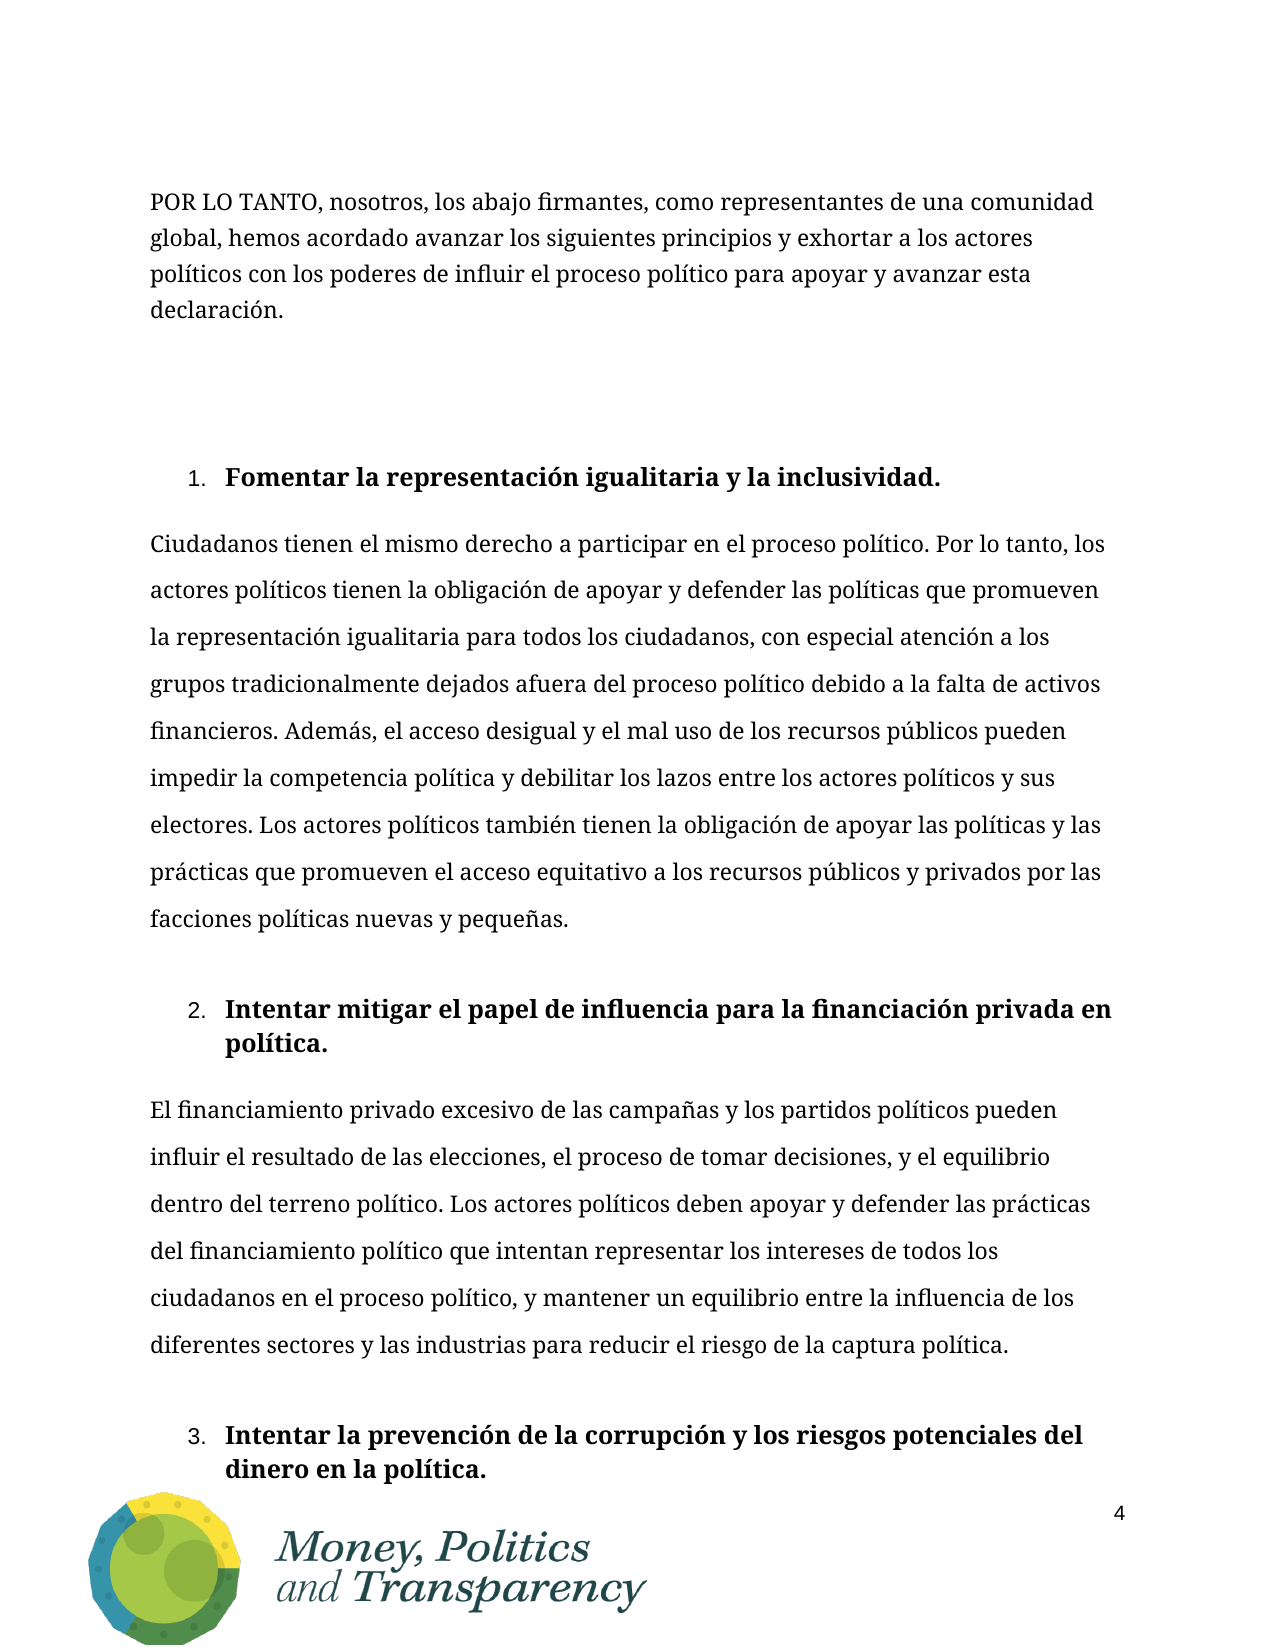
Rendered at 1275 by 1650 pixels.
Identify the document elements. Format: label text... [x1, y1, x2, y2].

list Intentar mitigar el papel de influencia para la financiación privada en política. [187, 992, 1125, 1060]
list Fomentar la representación igualitaria y la inclusividad. [187, 459, 1125, 493]
text Ciudadanos tienen el mismo derecho a participar en el proceso político. Por lo tanto, los actores políticos tienen la obligación de apoyar y defender las políticas que promueven la representación igualitaria para todos los ciudadanos, con especial atención a los grupos tradicionalmente dejados afuera del proceso político debido a la falta de activos financieros. Además, el acceso desigual y el mal uso de los recursos públicos pueden impedir la competencia política y debilitar los lazos entre los actores políticos y sus electores. Los actores políticos también tienen la obligación de apoyar las políticas y las prácticas que promueven el acceso equitativo a los recursos públicos y privados por las facciones políticas nuevas y pequeñas. [150, 527, 1125, 934]
list Intentar la prevención de la corrupción y los riesgos potenciales del dinero en la política. [187, 1418, 1125, 1486]
picture [87, 1490, 648, 1645]
text POR LO TANTO, nosotros, los abajo firmantes, como representantes de una comunidad global, hemos acordado avanzar los siguientes principios y exhortar a los actores políticos con los poderes de influir el proceso político para apoyar y avanzar esta declaración. [150, 186, 1125, 325]
text El financiamiento privado excesivo de las campañas y los partidos políticos pueden influir el resultado de las elecciones, el proceso de tomar decisiones, y el equilibrio dentro del terreno político. Los actores políticos deben apoyar y defender las prácticas del financiamiento político que intentan representar los intereses de todos los ciudadanos en el proceso político, y mantener un equilibrio entre la influencia de los diferentes sectores y las industrias para reducir el riesgo de la captura política. [150, 1094, 1125, 1360]
